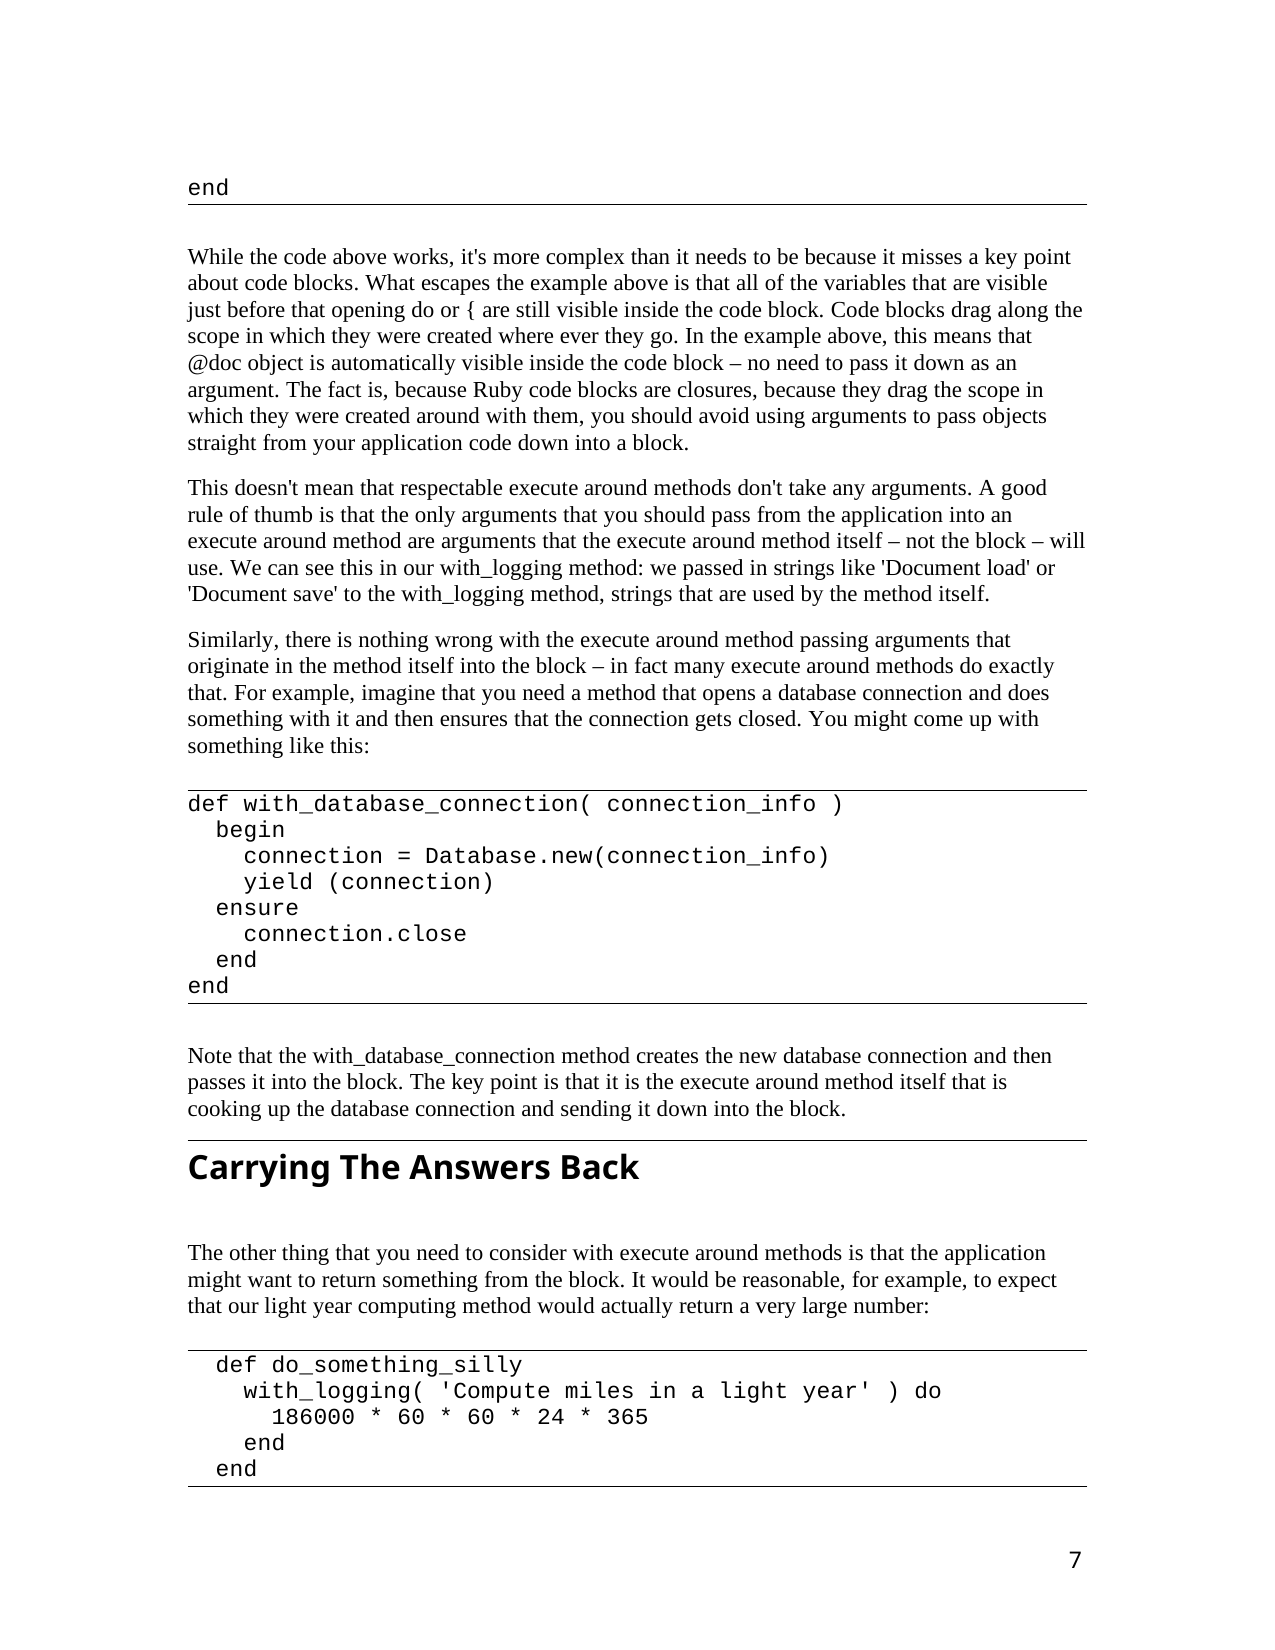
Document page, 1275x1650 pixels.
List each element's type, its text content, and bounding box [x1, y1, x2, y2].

text Note that the with_database_connection method creates the new database connection and then passes it into the block. The key point is that it is the execute around method itself that is cooking up the database connection and sending it down into the block. [187, 1042, 1087, 1121]
text end [187, 1431, 1087, 1457]
text end [187, 975, 1087, 1004]
text While the code above works, it's more complex than it needs to be because it misses a key point about code blocks. What escapes the example above is that all of the variables that are visible just before that opening do or { are still visible inside the code block. Code blocks drag along the scope in which they were created where ever they go. In the example above, this means that @doc object is automatically visible inside the code block – no need to pass it down as an argument. The fact is, because Ruby code blocks are closures, because they drag the scope in which they were created around with them, you should avoid using arguments to pass objects straight from your application code down into a block. [187, 243, 1087, 455]
text This doesn't mean that respectable execute around methods don't take any arguments. A good rule of thumb is that the only arguments that you should pass from the application into an execute around method are arguments that the execute around method itself – not the block – will use. We can see this in our with_logging method: we passed in strings like 'Document load' or 'Document save' to the with_logging method, strings that are used by the method itself. [187, 474, 1087, 607]
text connection.close [187, 923, 1087, 949]
text ensure [187, 897, 1087, 923]
text Carrying The Answers Back [187, 1141, 1087, 1189]
text end [187, 949, 1087, 975]
text 186000 * 60 * 60 * 24 * 365 [187, 1405, 1087, 1431]
text def do_something_silly [187, 1351, 1087, 1379]
text connection = Database.new(connection_info) [187, 845, 1087, 871]
text Similarly, there is nothing wrong with the execute around method passing arguments that originate in the method itself into the block – in fact many execute around methods do exactly that. For example, imagine that you need a method that opens a database connection and does something with it and then ensures that the connection gets closed. You might come up with something like this: [187, 626, 1087, 758]
text begin [187, 819, 1087, 845]
text with_logging( 'Compute miles in a light year' ) do [187, 1379, 1087, 1405]
text yield (connection) [187, 871, 1087, 897]
text end [187, 1457, 1087, 1487]
text The other thing that you need to consider with execute around methods is that the application might want to return something from the block. It would be reasonable, for example, to expect that our light year computing method would actually return a very large number: [187, 1239, 1087, 1319]
text def with_database_connection( connection_info ) [187, 791, 1087, 819]
text end [187, 176, 1087, 205]
